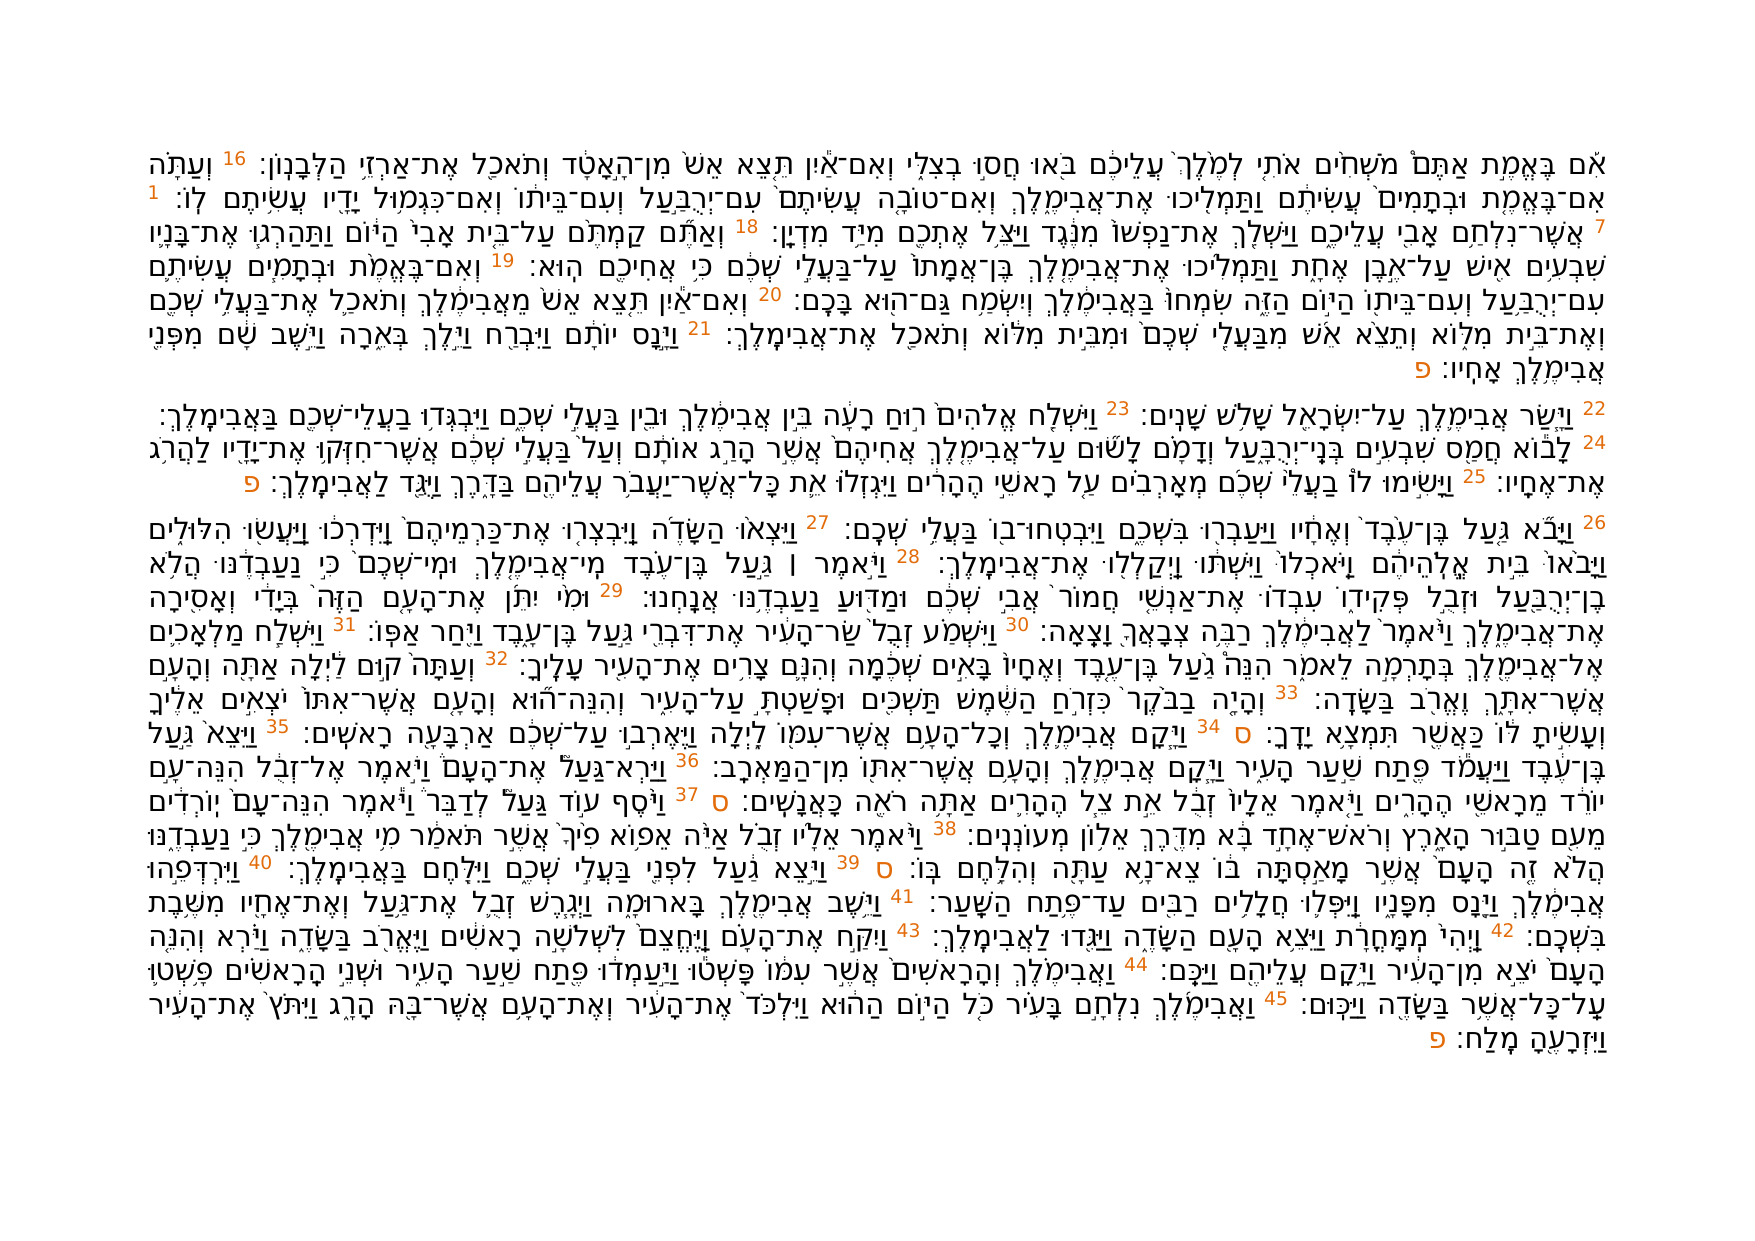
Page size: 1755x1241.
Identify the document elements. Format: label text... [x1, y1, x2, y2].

text ‬‬‬‬26 וַיָּבֹ֞א גַּ֤עַל בֶּן־עֶ֙בֶד֙ וְאֶחָ֔יו וַיַּעַבְר֖וּ בִּשְׁכֶ֑ם וַיִּבְטְחוּ־ב֖וֹ בַּעֲלֵ֥י שְׁכֶֽם׃ ‬‬‬‬27 וַיֵּצְא֨וּ הַשָּׂדֶ֜ה וַֽיִּבְצְר֤וּ אֶת־כַּרְמֵיהֶם֙ וַֽיִּדְרְכ֔וּ וַֽיַּעֲשׂ֖וּ הִלּוּלִ֑ים וַיָּבֹ֙אוּ֙ בֵּ֣ית אֱ‍ֽלֹֽהֵיהֶ֔ם וַיֹּֽאכְלוּ֙ וַיִּשְׁתּ֔וּ וַֽיְקַלְל֖וּ אֶת־אֲבִימֶֽלֶךְ׃ ‬‬‬‬28 וַיֹּ֣אמֶר ׀ גַּ֣עַל בֶּן־עֶ֗בֶד מִֽי־אֲבִימֶ֤לֶךְ וּמִֽי־שְׁכֶם֙ כִּ֣י נַעַבְדֶ֔נּוּ הֲלֹ֥א בֶן־יְרֻבַּ֖עַל וּזְבֻ֣ל פְּקִיד֑וֹ עִבְד֗וּ אֶת־אַנְשֵׁ֤י חֲמוֹר֙ אֲבִ֣י שְׁכֶ֔ם וּמַדּ֖וּעַ נַעַבְדֶ֥נּוּ אֲנָֽחְנוּ׃ ‬‬‬‬29 וּמִ֨י יִתֵּ֜ן אֶת־הָעָ֤ם הַזֶּה֙ בְּיָדִ֔י וְאָסִ֖ירָה אֶת־אֲבִימֶ֑לֶךְ וַיֹּ֙אמֶר֙ לַאֲבִימֶ֔לֶךְ רַבֶּ֥ה צְבָאֲךָ֖ וָצֵֽאָה׃ ‬‬‬‬30 וַיִּשְׁמַ֗ע זְבֻל֙ שַׂר־הָעִ֔יר אֶת־דִּבְרֵ֖י גַּ֣עַל בֶּן־עָ֑בֶד וַיִּ֖חַר אַפּֽוֹ׃ ‬‬‬‬31 וַיִּשְׁלַ֧ח מַלְאָכִ֛ים אֶל־אֲבִימֶ֖לֶךְ בְּתָרְמָ֣ה לֵאמֹ֑ר הִנֵּה֩ גַ֨עַל בֶּן־עֶ֤בֶד וְאֶחָיו֙ בָּאִ֣ים שְׁכֶ֔מָה וְהִנָּ֛ם צָרִ֥ים אֶת־הָעִ֖יר עָלֶֽיךָ׃ ‬‬‬‬32 וְעַתָּה֙ ק֣וּם לַ֔יְלָה אַתָּ֖ה וְהָעָ֣ם אֲשֶׁר־אִתָּ֑ךְ וֶאֱרֹ֖ב בַּשָּׂדֶֽה׃ ‬‬‬‬33 וְהָיָ֤ה בַבֹּ֙קֶר֙ כִּזְרֹ֣חַ הַשֶּׁ֔מֶשׁ תַּשְׁכִּ֖ים וּפָשַׁטְתָּ֣ עַל־הָעִ֑יר וְהִנֵּה־ה֞וּא וְהָעָ֤ם אֲשֶׁר־אִתּוֹ֙ יֹצְאִ֣ים אֵלֶ֔יךָ וְעָשִׂ֣יתָ לּ֔וֹ כַּאֲשֶׁ֖ר תִּמְצָ֥א יָדֶֽךָ׃ ס ‬‬‬‬34 וַיָּ֧קָם אֲבִימֶ֛לֶךְ וְכָל־הָעָ֥ם אֲשֶׁר־עִמּ֖וֹ לָ֑יְלָה וַיֶּאֶרְב֣וּ עַל־שְׁכֶ֔ם אַרְבָּעָ֖ה רָאשִֽׁים׃ ‬‬‬‬35 וַיֵּצֵא֙ גַּ֣עַל בֶּן־עֶ֔בֶד וַיַּעֲמֹ֕ד פֶּ֖תַח שַׁ֣עַר הָעִ֑יר וַיָּ֧קָם אֲבִימֶ֛לֶךְ וְהָעָ֥ם אֲשֶׁר־אִתּ֖וֹ מִן־הַמַּאְרָֽב׃ ‬‬‬‬36 וַיַּרְא־גַּעַל֮ אֶת־הָעָם֒ וַיֹּ֣אמֶר אֶל־זְבֻ֔ל הִנֵּה־עָ֣ם יוֹרֵ֔ד מֵרָאשֵׁ֖י הֶהָרִ֑ים וַיֹּ֤אמֶר אֵלָיו֙ זְבֻ֔ל אֵ֣ת צֵ֧ל הֶהָרִ֛ים אַתָּ֥ה רֹאֶ֖ה כָּאֲנָשִֽׁים׃ ס ‬‬‬‬37 וַיֹּ֨סֶף ע֣וֹד גַּעַל֮ לְדַבֵּר֒ וַיֹּ֕אמֶר הִנֵּה־עָם֙ יֽוֹרְדִ֔ים מֵעִ֖ם טַבּ֣וּר הָאָ֑רֶץ וְרֹאשׁ־אֶחָ֣ד בָּ֔א מִדֶּ֖רֶךְ אֵל֥וֹן מְעוֹנְנִֽים׃ ‬‬‬‬38 וַיֹּ֨אמֶר אֵלָ֜יו זְבֻ֗ל אַיֵּ֨ה אֵפ֥וֹא פִ֙יךָ֙ אֲשֶׁ֣ר תֹּאמַ֔ר מִ֥י אֲבִימֶ֖לֶךְ כִּ֣י נַעַבְדֶ֑נּוּ הֲלֹ֨א זֶ֤ה הָעָם֙ אֲשֶׁ֣ר מָאַ֣סְתָּה בּ֔וֹ צֵא־נָ֥א עַתָּ֖ה וְהִלָּ֥חֶם בּֽוֹ׃ ס ‬‬‬‬39 וַיֵּ֣צֵא גַ֔עַל לִפְנֵ֖י בַּעֲלֵ֣י שְׁכֶ֑ם וַיִּלָּ֖חֶם בַּאֲבִימֶֽלֶךְ׃ ‬‬‬‬40 וַיִּרְדְּפֵ֣הוּ אֲבִימֶ֔לֶךְ וַיָּ֖נָס מִפָּנָ֑יו וַֽיִּפְּל֛וּ חֲלָלִ֥ים רַבִּ֖ים עַד־פֶּ֥תַח הַשָּֽׁעַר׃ ‬‬‬‬41 וַיֵּ֥שֶׁב אֲבִימֶ֖לֶךְ בָּארוּמָ֑ה וַיְגָ֧רֶשׁ זְבֻ֛ל אֶת־גַּ֥עַל וְאֶת־אֶחָ֖יו מִשֶּׁ֥בֶת בִּשְׁכֶֽם׃ ‬‬‬‬42 וַֽיְהִי֙ מִֽמָּחֳרָ֔ת וַיֵּצֵ֥א הָעָ֖ם הַשָּׂדֶ֑ה וַיַּגִּ֖דוּ לַאֲבִימֶֽלֶךְ׃ ‬‬‬‬43 וַיִקַּ֣ח אֶת־הָעָ֗ם וַֽיֶּחֱצֵם֙ לִשְׁלֹשָׁ֣ה רָאשִׁ֔ים וַיֶּאֱרֹ֖ב בַּשָּׂדֶ֑ה וַיַּ֗רְא וְהִנֵּ֤ה הָעָם֙ יֹצֵ֣א מִן־הָעִ֔יר וַיָּ֥קָם עֲלֵיהֶ֖ם וַיַּכֵּֽם׃ ‬‬‬‬44 וַאֲבִימֶ֗לֶךְ וְהָרָאשִׁים֙ אֲשֶׁ֣ר עִמּ֔וֹ פָּשְׁט֕וּ וַיַּ֣עַמְד֔וּ פֶּ֖תַח שַׁ֣עַר הָעִ֑יר וּשְׁנֵ֣י הֽ͏ָרָאשִׁ֗ים פָּ֥שְׁט֛וּ עַֽל־כָּל־אֲשֶׁ֥ר בַּשָּׂדֶ֖ה וַיַּכּֽוּם׃ ‬‬‬‬45 וַאֲבִימֶ֜לֶךְ נִלְחָ֣ם בָּעִ֗יר כֹּ֚ל הַיּ֣וֹם הַה֔וּא וַיִּלְכֹּד֙ אֶת־הָעִ֔יר וְאֶת־הָעָ֥ם אֲשֶׁר־בָּ֖הּ הָרָ֑ג וַיִּתֹּץ֙ אֶת־הָעִ֔יר וַיִּזְרָעֶ֖הָ מֶֽלַח׃ פ ‬‬‬‬‬‬‬‬‬‬‬‬‬‬‬‬‬‬‬‬ [148, 512, 1606, 1056]
text 22 וַיָּ֧שַׂר אֲבִימֶ֛לֶךְ עַל־יִשְׂרָאֵ֖ל שָׁלֹ֥שׁ שָׁנִֽים׃ ‬‬‬‬23 וַיִּשְׁלַ֤ח אֱלֹהִים֙ ר֣וּחַ רָעָ֔ה בֵּ֣ין אֲבִימֶ֔לֶךְ וּבֵ֖ין בַּעֲלֵ֣י שְׁכֶ֑ם וַיִּבְגְּד֥וּ בַעֲלֵי־שְׁכֶ֖ם בַּאֲבִימֶֽלֶךְ׃ ‬‬‬‬24 לָב֕וֹא חֲמַ֖ס שִׁבְעִ֣ים בְּנֵֽי־יְרֻבָּ֑עַל וְדָמָ֗ם לָשׂ֞וּם עַל־אֲבִימֶ֤לֶךְ אֲחִיהֶם֙ אֲשֶׁ֣ר הָרַ֣ג אוֹתָ֔ם וְעַל֙ בַּעֲלֵ֣י שְׁכֶ֔ם אֲשֶׁר־חִזְּק֥וּ אֶת־יָדָ֖יו לַהֲרֹ֥ג אֶת־אֶחָֽיו׃ ‬‬‬‬25 וַיָּשִׂ֣ימוּ לוֹ֩ בַעֲלֵ֨י שְׁכֶ֜ם מְאָרְבִ֗ים עַ֚ל רָאשֵׁ֣י הֶהָרִ֔ים וַיִּגְזְל֗וּ אֵ֛ת כָּל־אֲשֶׁר־יַעֲבֹ֥ר עֲלֵיהֶ֖ם בַּדָּ֑רֶךְ וַיֻּגַּ֖ד לַאֲבִימֶֽלֶךְ׃ פ ‬‬‬‬ [148, 398, 1606, 500]
text 1 וַיֵּ֨לֶךְ אֲבִימֶ֤לֶךְ בֶּן־יְרֻבַּ֙עַל֙ שְׁכֶ֔מָה אֶל־אֲחֵ֖י אִמּ֑וֹ וַיְדַבֵּ֣ר אֲלֵיהֶ֔ם וְאֶל־כָּל־מִשְׁפַּ֛חַת בֵּית־אֲבִ֥י אִמּ֖וֹ לֵאמֹֽר׃ ‬‬‬‬‬‬‬2 דַּבְּרוּ־נָ֞א בְּאָזְנֵ֨י כָל־בַּעֲלֵ֣י שְׁכֶם֮ מַה־טּ֣וֹב לָכֶם֒ הַמְשֹׁ֨ל בָּכֶ֜ם שִׁבְעִ֣ים אִ֗ישׁ כֹּ֚ל בְּנֵ֣י יְרֻבַּ֔עַל אִם־מְשֹׁ֥ל בָּכֶ֖ם אִ֣ישׁ אֶחָ֑ד וּזְכַרְתֶּ֕ם כִּֽי־עַצְמֵכֶם וּבְשַׂרְכֶ֖ם אָנִֽי׃ ‬‬‬‬‬3 וַיְדַבְּר֨וּ אֲחֵֽי־אִמּ֜וֹ עָלָ֗יו בְּאָזְנֵי֙ כָּל־בַּעֲלֵ֣י שְׁכֶ֔ם אֵ֥ת כָּל־הַדְּבָרִ֖ים הָאֵ֑לֶּה וַיֵּ֤ט לִבָּם֙ אַחֲרֵ֣י אֲבִימֶ֔לֶךְ כִּ֥י אָמְר֖וּ אָחִ֥ינוּ הֽוּא׃ ‬‬‬‬4 וַיִּתְּנוּ־לוֹ֙ שִׁבְעִ֣ים כֶּ֔סֶף מִבֵּ֖יתּ בַ֣עַל בְּרִ֑ית וַיִּשְׂכֹּ֨ר בָּהֶ֜ם אֲבִימֶ֗לֶךְ אֲנָשִׁ֤ים רֵיקִים֙ וּפֹ֣חֲזִ֔ים וַיֵּלְכ֖וּ אַחֲרָֽיו׃ ‬‬‬‬5 וַיָּבֹ֤א בֵית־אָבִיו֙ עָפְרָ֔תָה וַֽיַּהֲרֹ֞ג אֶת־אֶחָ֧יו בְּנֵֽי־יְרֻבַּ֛עַל שִׁבְּעִ֥ים אִ֖ישׁ עַל־אֶ֣בֶן אֶחָ֑ת וַיִּוָּתֵ֞ר יוֹתָ֧ם בֶּן־יְרֻבַּ֛עַל הַקָּטֹ֖ן כִּ֥י נֶחְבָּֽא׃ ס ‬‬‬‬6 וַיֵּאָ֨סְפ֜וּ כָּל־בַּעֲלֵ֤י שְׁכֶם֙ וְכָל־בֵּ֣ית מִלּ֔וֹא וַיֵּ֣לְכ֔וּ וַיַּמְלִ֥יכוּ אֶת־אֲבִימֶ֖לֶךְ לְמֶ֑לֶךְ עִם־אֵל֥וֹן מֻצָּ֖ב אֲשֶׁ֥ר בִּשְׁכֶֽם׃ ‬‬‬‬7 וַיַּגִּ֣דוּ לְיוֹתָ֗ם וַיֵּ֙לֶךְ֙ וַֽיַּעֲמֹד֙ בְּרֹ֣אשׁ הַר־גְּרִזִ֔ים וַיִּשָּׂ֥א קוֹל֖וֹ וַיִּקְרָ֑א וַיֹּ֣אמֶר לָהֶ֗ם שִׁמְע֤וּ אֵלַי֙ בַּעֲלֵ֣י שְׁכֶ֔ם וְיִשְׁמַ֥ע אֲלֵיכֶ֖ם אֱלֹהִֽים׃ ‬‬‬‬8 הָל֤וֹךְ הָֽלְכוּ֙ הָעֵצִ֔ים לִמְשֹׁ֥חַ עֲלֵיהֶ֖ם מֶ֑לֶךְ וַיֹּאמְר֥וּ לַזַּ֖יִת *מלוכה **מָלְכָ֥ה עָלֵֽינוּ׃ ‬‬‬‬9 וַיֹּ֤אמֶר לָהֶם֙ הַזַּ֔יִת הֶחֳדַ֙לְתִּי֙ אֶת־דִּשְׁנִ֔י אֲשֶׁר־בִּ֛י יְכַבְּד֥וּ אֱלֹהִ֖ים וַאֲנָשִׁ֑ים וְהָ֣לַכְתִּ֔י לָנ֖וּעַ עַל־הָעֵצִֽים׃ ‬‬‬‬10 וַיֹּאמְר֥וּ הָעֵצִ֖ים לַתְּאֵנָ֑ה לְכִי־אַ֖תְּ מָלְכִ֥י עָלֵֽינוּ׃ ‬‬‬‬11 וַתֹּ֤אמֶר לָהֶם֙ הַתְּאֵנָ֔ה הֶחֳדַ֙לְתִּי֙ אֶת־מָתְקִ֔י וְאֶת־תְּנוּבָתִ֖י הַטּוֹבָ֑ה וְהָ֣לַכְתִּ֔י לָנ֖וּעַ עַל־הָעֵצִֽים׃ ‬‬‬‬12 וַיֹּאמְר֥וּ הָעֵצִ֖ים לַגָּ֑פֶן לְכִי־אַ֖תְּ *מלוכי **מָלְכִ֥י עָלֵֽינוּ׃ ‬‬‬‬13 וַתֹּ֤אמֶר לָהֶם֙ הַגֶּ֔פֶן הֶחֳדַ֙לְתִּי֙ אֶת־תִּ֣ירוֹשִׁ֔י הַֽמְשַׂמֵּ֥חַ אֱלֹהִ֖ים וַאֲנָשִׁ֑ים וְהָ֣לַכְתִּ֔י לָנ֖וּעַ עַל־הָעֵצִֽים׃ ‬‬‬‬14 וַיֹּאמְר֥וּ כָל־הָעֵצִ֖ים אֶל־הָאָטָ֑ד לֵ֥ךְ אַתָּ֖ה מְלָךְ־עָלֵֽינוּ׃ ‬‬‬‬15 וַיֹּ֣אמֶר הָאָטָד֮ אֶל־הָעֵצִים֒ אִ֡ם בֶּאֱמֶ֣ת אַתֶּם֩ מֹשְׁחִ֨ים אֹתִ֤י לְמֶ֙לֶךְ֙ עֲלֵיכֶ֔ם בֹּ֖אוּ חֲס֣וּ בְצִלִּ֑י וְאִם־אַ֕יִן תֵּ֤צֵא אֵשׁ֙ מִן־הָ֣אָטָ֔ד וְתֹאכַ֖ל אֶת־אַרְזֵ֥י הַלְּבָנֽוֹן׃ ‬‬‬‬16 וְעַתָּ֗ה אִם־בֶּאֱמֶ֤ת וּבְתָמִים֙ עֲשִׂיתֶ֔ם וַתַּמְלִ֖יכוּ אֶת־אֲבִימֶ֑לֶךְ וְאִם־טוֹבָ֤ה עֲשִׂיתֶם֙ עִם־יְרֻבַּ֣עַל וְעִם־בֵּית֔וֹ וְאִם־כִּגְמ֥וּל יָדָ֖יו עֲשִׂ֥יתֶם לֽוֹ׃ ‬‬‬‬17 אֲשֶׁר־נִלְחַ֥ם אָבִ֖י עֲלֵיכֶ֑ם וַיַּשְׁלֵ֤ךְ אֶת־נַפְשׁוֹ֙ מִנֶּ֔גֶד וַיַּצֵּ֥ל אֶתְכֶ֖ם מִיַּ֥ד מִדְיָֽן׃ ‬‬‬‬18 וְאַתֶּ֞ם קַמְתֶּ֨ם עַל־בֵּ֤ית אָבִי֙ הַיּ֔וֹם וַתַּהַרְג֧וּ אֶת־בָּנָ֛יו שִׁבְעִ֥ים אִ֖ישׁ עַל־אֶ֣בֶן אֶחָ֑ת וַתַּמְלִ֜יכוּ אֶת־אֲבִימֶ֤לֶךְ בֶּן־אֲמָתוֹ֙ עַל־בַּעֲלֵ֣י שְׁכֶ֔ם כִּ֥י אֲחִיכֶ֖ם הֽוּא׃ ‬‬‬‬19 וְאִם־בֶּאֱמֶ֨ת וּבְתָמִ֧ים עֲשִׂיתֶ֛ם עִם־יְרֻבַּ֥עַל וְעִם־בֵּית֖וֹ הַיּ֣וֹם הַזֶּ֑ה שִׂמְחוּ֙ בַּאֲבִימֶ֔לֶךְ וְיִשְׂמַ֥ח גַּם־ה֖וּא בָּכֶֽם׃ ‬‬‬‬20 וְאִם־אַ֕יִן תֵּ֤צֵא אֵשׁ֙ מֵאֲבִימֶ֔לֶךְ וְתֹאכַ֛ל אֶת־בַּעֲלֵ֥י שְׁכֶ֖ם וְאֶת־בֵּ֣ית מִלּ֑וֹא וְתֵצֵ֨א אֵ֜שׁ מִבַּעֲלֵ֤י שְׁכֶם֙ וּמִבֵּ֣ית מִלּ֔וֹא וְתֹאכַ֖ל אֶת־אֲבִימֶֽלֶךְ׃ ‬‬‬‬21 וַיָּ֣נָס יוֹתָ֔ם וַיִּבְרַ֖ח וַיֵּ֣לֶךְ בְּאֵ֑רָה וַיֵּ֣שֶׁב שָׁ֔ם מִפְּנֵ֖י אֲבִימֶ֥לֶךְ אָחִֽיו׃ פ ‬‬‬‬‬‬‬‬‬‬‬‬‬‬‬‬‬‬‬‬‬‬‬‬ [148, 148, 1606, 385]
